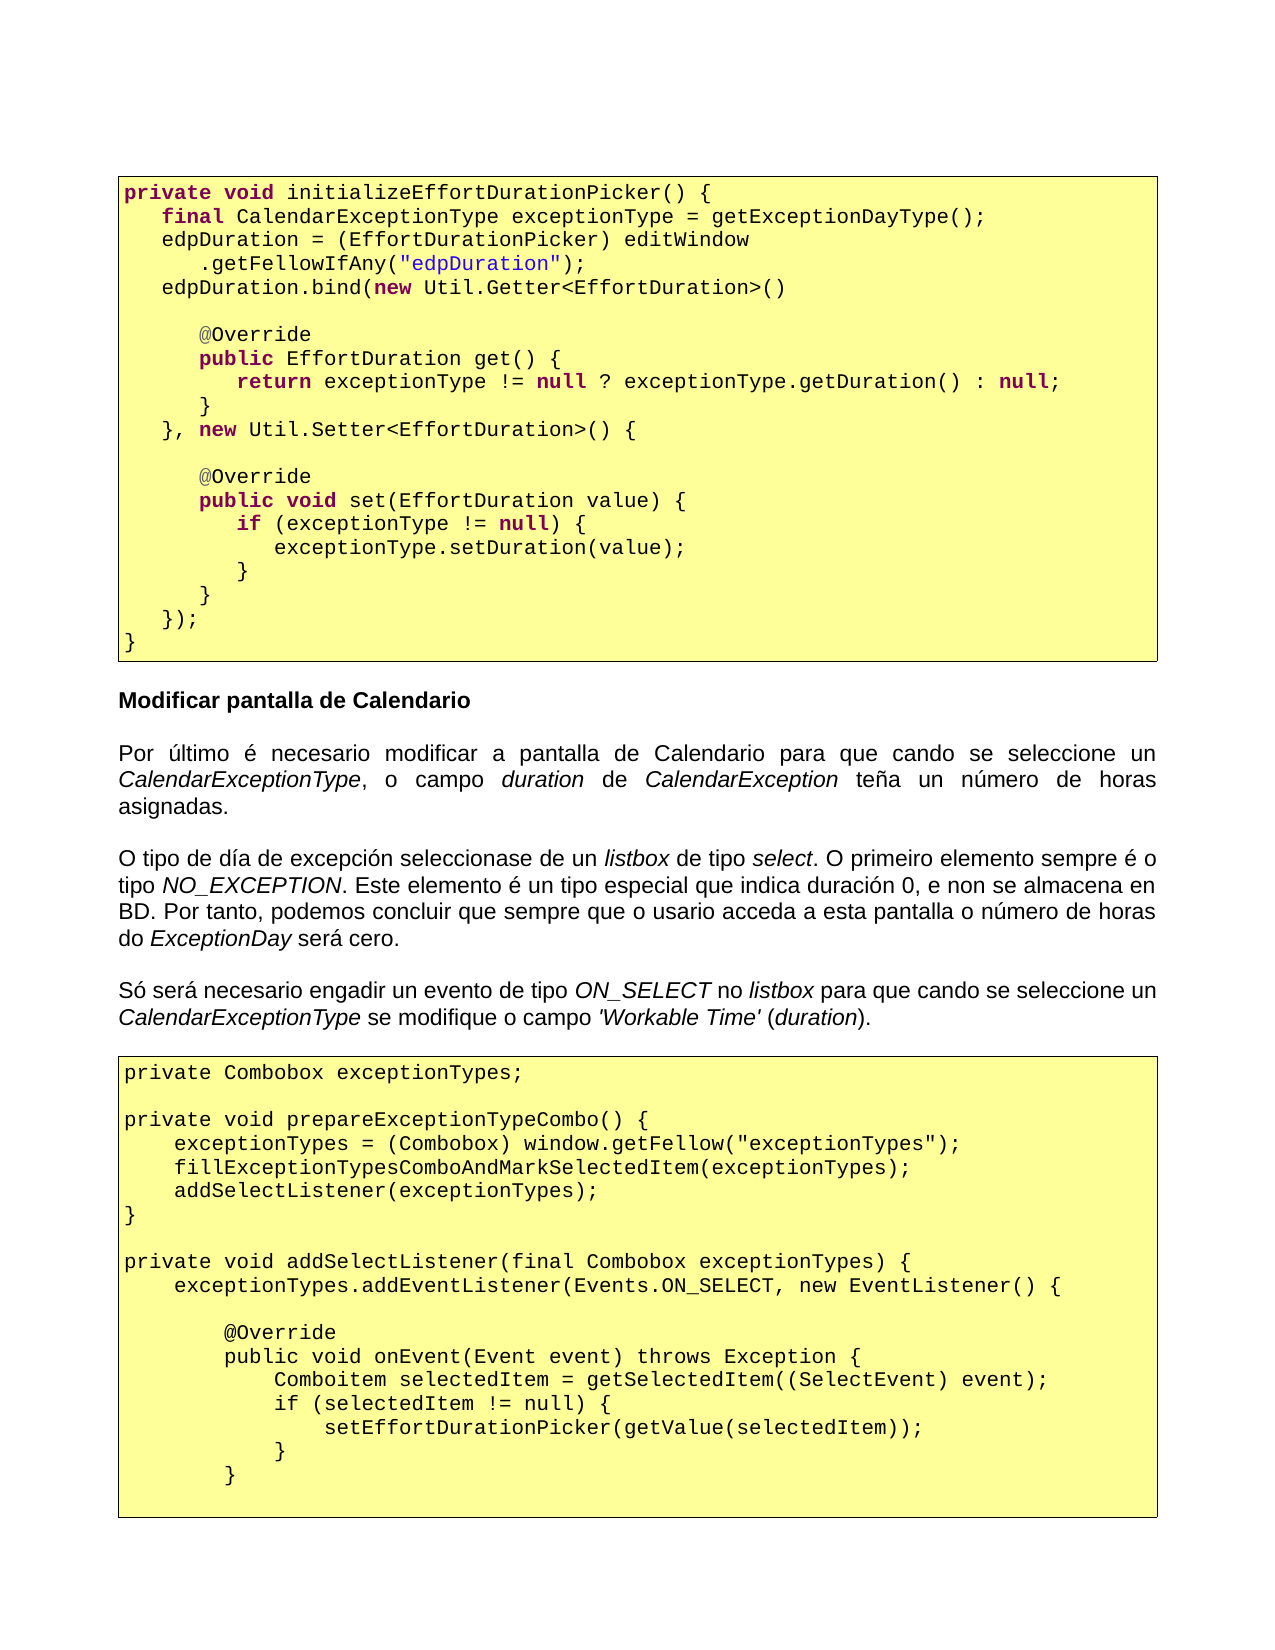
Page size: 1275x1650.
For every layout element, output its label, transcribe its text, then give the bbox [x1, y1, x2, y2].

table_header private Combobox exceptionTypes; private void prepareExceptionTypeCombo() { exceptionTypes = (Combobox) window.getFellow("exceptionTypes"); fillExceptionTypesComboAndMarkSelectedItem(exceptionTypes); addSelectListener(exceptionTypes); } private void addSelectListener(final Combobox exceptionTypes) { exceptionTypes.addEventListener(Events.ON_SELECT, new EventListener() { @Override public void onEvent(Event event) throws Exception { Comboitem selectedItem = getSelectedItem((SelectEvent) event); if (selectedItem != null) { setEffortDurationPicker(getValue(selectedItem)); } } [119, 1057, 1157, 1517]
text O tipo de día de excepción seleccionase de un listbox de tipo select. O primeiro elemento sempre é o tipo NO_EXCEPTION. Este elemento é un tipo especial que indica duración 0, e non se almacena en BD. Por tanto, podemos concluir que sempre que o usario acceda a esta pantalla o número de horas do ExceptionDay será cero. [118, 845, 1157, 951]
table_header private void initializeEffortDurationPicker() { final CalendarExceptionType exceptionType = getExceptionDayType(); edpDuration = (EffortDurationPicker) editWindow .getFellowIfAny("edpDuration"); edpDuration.bind(new Util.Getter<EffortDuration>() @Override public EffortDuration get() { return exceptionType != null ? exceptionType.getDuration() : null; } }, new Util.Setter<EffortDuration>() { @Override public void set(EffortDuration value) { if (exceptionType != null) { exceptionType.setDuration(value); } } }); } [119, 177, 1157, 661]
text Por último é necesario modificar a pantalla de Calendario para que cando se seleccione un CalendarExceptionType, o campo duration de CalendarException teña un número de horas asignadas. [118, 740, 1157, 819]
text Só será necesario engadir un evento de tipo ON_SELECT no listbox para que cando se seleccione un CalendarExceptionType se modifique o campo 'Workable Time' (duration). [118, 977, 1157, 1030]
text Modificar pantalla de Calendario [118, 687, 1157, 714]
